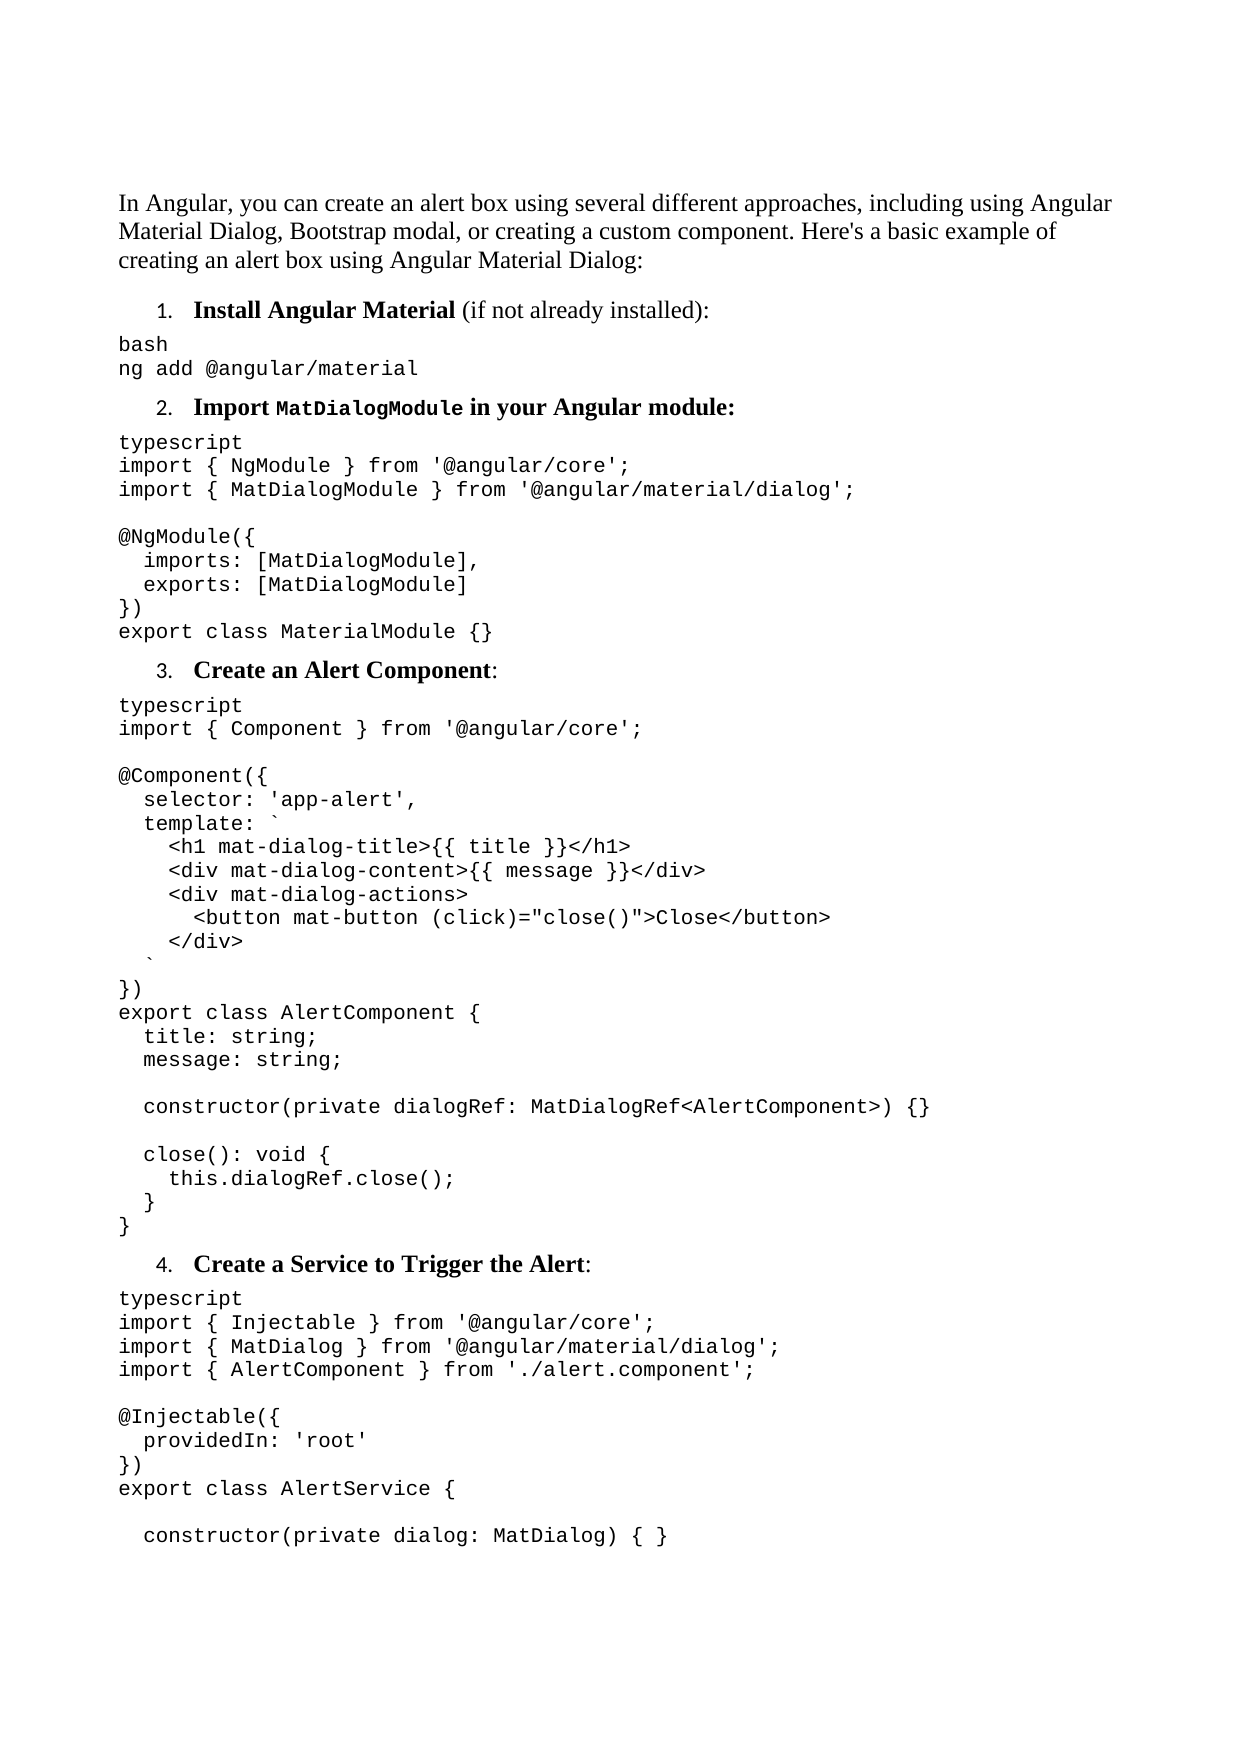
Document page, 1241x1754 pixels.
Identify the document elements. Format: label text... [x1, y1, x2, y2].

text <h1 mat-dialog-title>{{ title }}</h1> [118, 836, 1122, 860]
text @Component({ [118, 766, 1122, 789]
text bash [118, 334, 1122, 358]
text <div mat-dialog-actions> [118, 884, 1122, 907]
text typescript [118, 694, 1122, 718]
text </div> [118, 931, 1122, 955]
text providedIn: 'root' [118, 1430, 1122, 1454]
text imports: [MatDialogModule], [118, 550, 1122, 574]
text import { Component } from '@angular/core'; [118, 718, 1122, 742]
text close(): void { [118, 1144, 1122, 1167]
text template: ` [118, 813, 1122, 836]
text typescript [118, 1288, 1122, 1312]
text export class AlertService { [118, 1477, 1122, 1501]
text <div mat-dialog-content>{{ message }}</div> [118, 860, 1122, 884]
text selector: 'app-alert', [118, 789, 1122, 813]
text @Injectable({ [118, 1407, 1122, 1430]
text import { NgModule } from '@angular/core'; [118, 456, 1122, 479]
text export class AlertComponent { [118, 1002, 1122, 1026]
text import { MatDialog } from '@angular/material/dialog'; [118, 1336, 1122, 1359]
text import { AlertComponent } from './alert.component'; [118, 1359, 1122, 1383]
text }) [118, 1454, 1122, 1477]
text ` [118, 955, 1122, 978]
text constructor(private dialog: MatDialog) { } [118, 1525, 1122, 1548]
text typescript [118, 432, 1122, 456]
text this.dialogRef.close(); [118, 1167, 1122, 1191]
text title: string; [118, 1026, 1122, 1049]
text message: string; [118, 1049, 1122, 1073]
text constructor(private dialogRef: MatDialogRef<AlertComponent>) {} [118, 1097, 1122, 1120]
text import { MatDialogModule } from '@angular/material/dialog'; [118, 479, 1122, 503]
text @NgModule({ [118, 526, 1122, 550]
text <button mat-button (click)="close()">Close</button> [118, 907, 1122, 931]
text In Angular, you can create an alert box using several different approaches, including using Angular Material Dialog, Bootstrap modal, or creating a custom component. Here's a basic example of creating an alert box using Angular Material Dialog: [118, 188, 1122, 274]
text }) [118, 978, 1122, 1002]
text ng add @angular/material [118, 358, 1122, 381]
text exports: [MatDialogModule] [118, 574, 1122, 597]
text import { Injectable } from '@angular/core'; [118, 1312, 1122, 1336]
text } [118, 1215, 1122, 1238]
text } [118, 1191, 1122, 1215]
list Install Angular Material (if not already installed): [156, 295, 1122, 324]
list Create a Service to Trigger the Alert: [156, 1249, 1122, 1278]
text }) [118, 597, 1122, 621]
text export class MaterialModule {} [118, 621, 1122, 645]
list Import MatDialogModule in your Angular module: [156, 392, 1122, 421]
list Create an Alert Component: [156, 655, 1122, 684]
